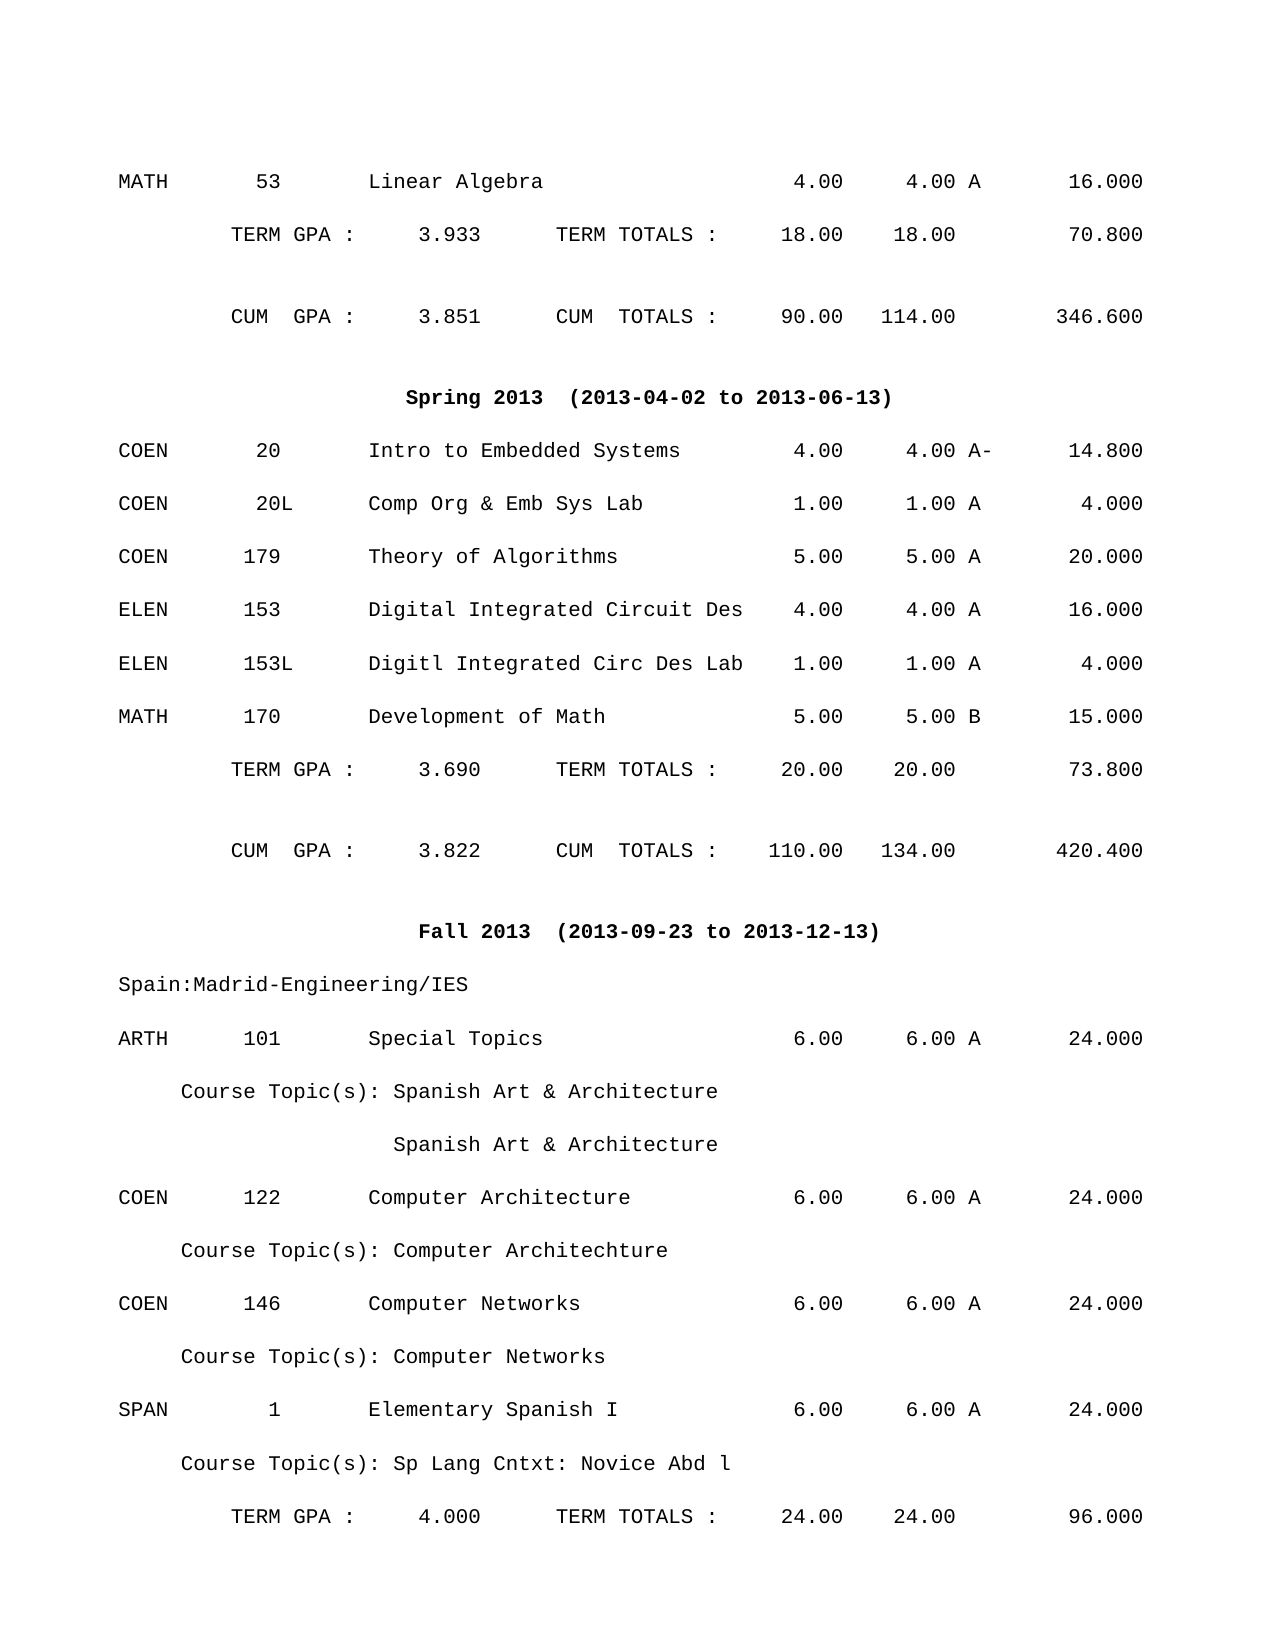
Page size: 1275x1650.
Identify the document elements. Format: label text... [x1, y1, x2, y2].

table_cell [118, 278, 1275, 306]
table_cell Spring 2013 (2013-04-02 to 2013-06-13) [118, 387, 1275, 440]
table_cell [118, 118, 1275, 171]
table_cell Spain:Madrid-Engineering/IES [118, 974, 1275, 1027]
table_cell [118, 812, 1275, 840]
table_cell ELEN 153L Digitl Integrated Circ Des Lab 1.00 1.00 A 4.000 [118, 653, 1275, 706]
table_cell Spanish Art & Architecture [118, 1134, 1275, 1187]
table_cell COEN 20L Comp Org & Emb Sys Lab 1.00 1.00 A 4.000 [118, 493, 1275, 546]
table_cell COEN 20 Intro to Embedded Systems 4.00 4.00 A- 14.800 [118, 440, 1275, 493]
table_cell MATH 170 Development of Math 5.00 5.00 B 15.000 [118, 706, 1275, 759]
table_cell COEN 146 Computer Networks 6.00 6.00 A 24.000 [118, 1293, 1275, 1346]
table_cell CUM GPA : 3.851 CUM TOTALS : 90.00 114.00 346.600 [118, 306, 1275, 359]
table_cell SPAN 1 Elementary Spanish I 6.00 6.00 A 24.000 [118, 1399, 1275, 1452]
table_cell ELEN 153 Digital Integrated Circuit Des 4.00 4.00 A 16.000 [118, 599, 1275, 652]
table_cell TERM GPA : 3.690 TERM TOTALS : 20.00 20.00 73.800 [118, 759, 1275, 812]
table_cell Course Topic(s): Spanish Art & Architecture [118, 1081, 1275, 1134]
table_cell [118, 893, 1275, 921]
table_cell Course Topic(s): Computer Architechture [118, 1240, 1275, 1293]
table_cell TERM GPA : 3.933 TERM TOTALS : 18.00 18.00 70.800 [118, 224, 1275, 277]
table_cell Course Topic(s): Sp Lang Cntxt: Novice Abd l [118, 1453, 1275, 1506]
table_cell COEN 179 Theory of Algorithms 5.00 5.00 A 20.000 [118, 546, 1275, 599]
table_cell COEN 122 Computer Architecture 6.00 6.00 A 24.000 [118, 1187, 1275, 1240]
table_cell TERM GPA : 4.000 TERM TOTALS : 24.00 24.00 96.000 [118, 1506, 1275, 1532]
table_cell MATH 53 Linear Algebra 4.00 4.00 A 16.000 [118, 171, 1275, 224]
table_cell ARTH 101 Special Topics 6.00 6.00 A 24.000 [118, 1028, 1275, 1081]
table_cell Fall 2013 (2013-09-23 to 2013-12-13) [118, 921, 1275, 974]
table_cell [118, 359, 1275, 387]
table_cell CUM GPA : 3.822 CUM TOTALS : 110.00 134.00 420.400 [118, 840, 1275, 893]
table_cell Course Topic(s): Computer Networks [118, 1346, 1275, 1399]
